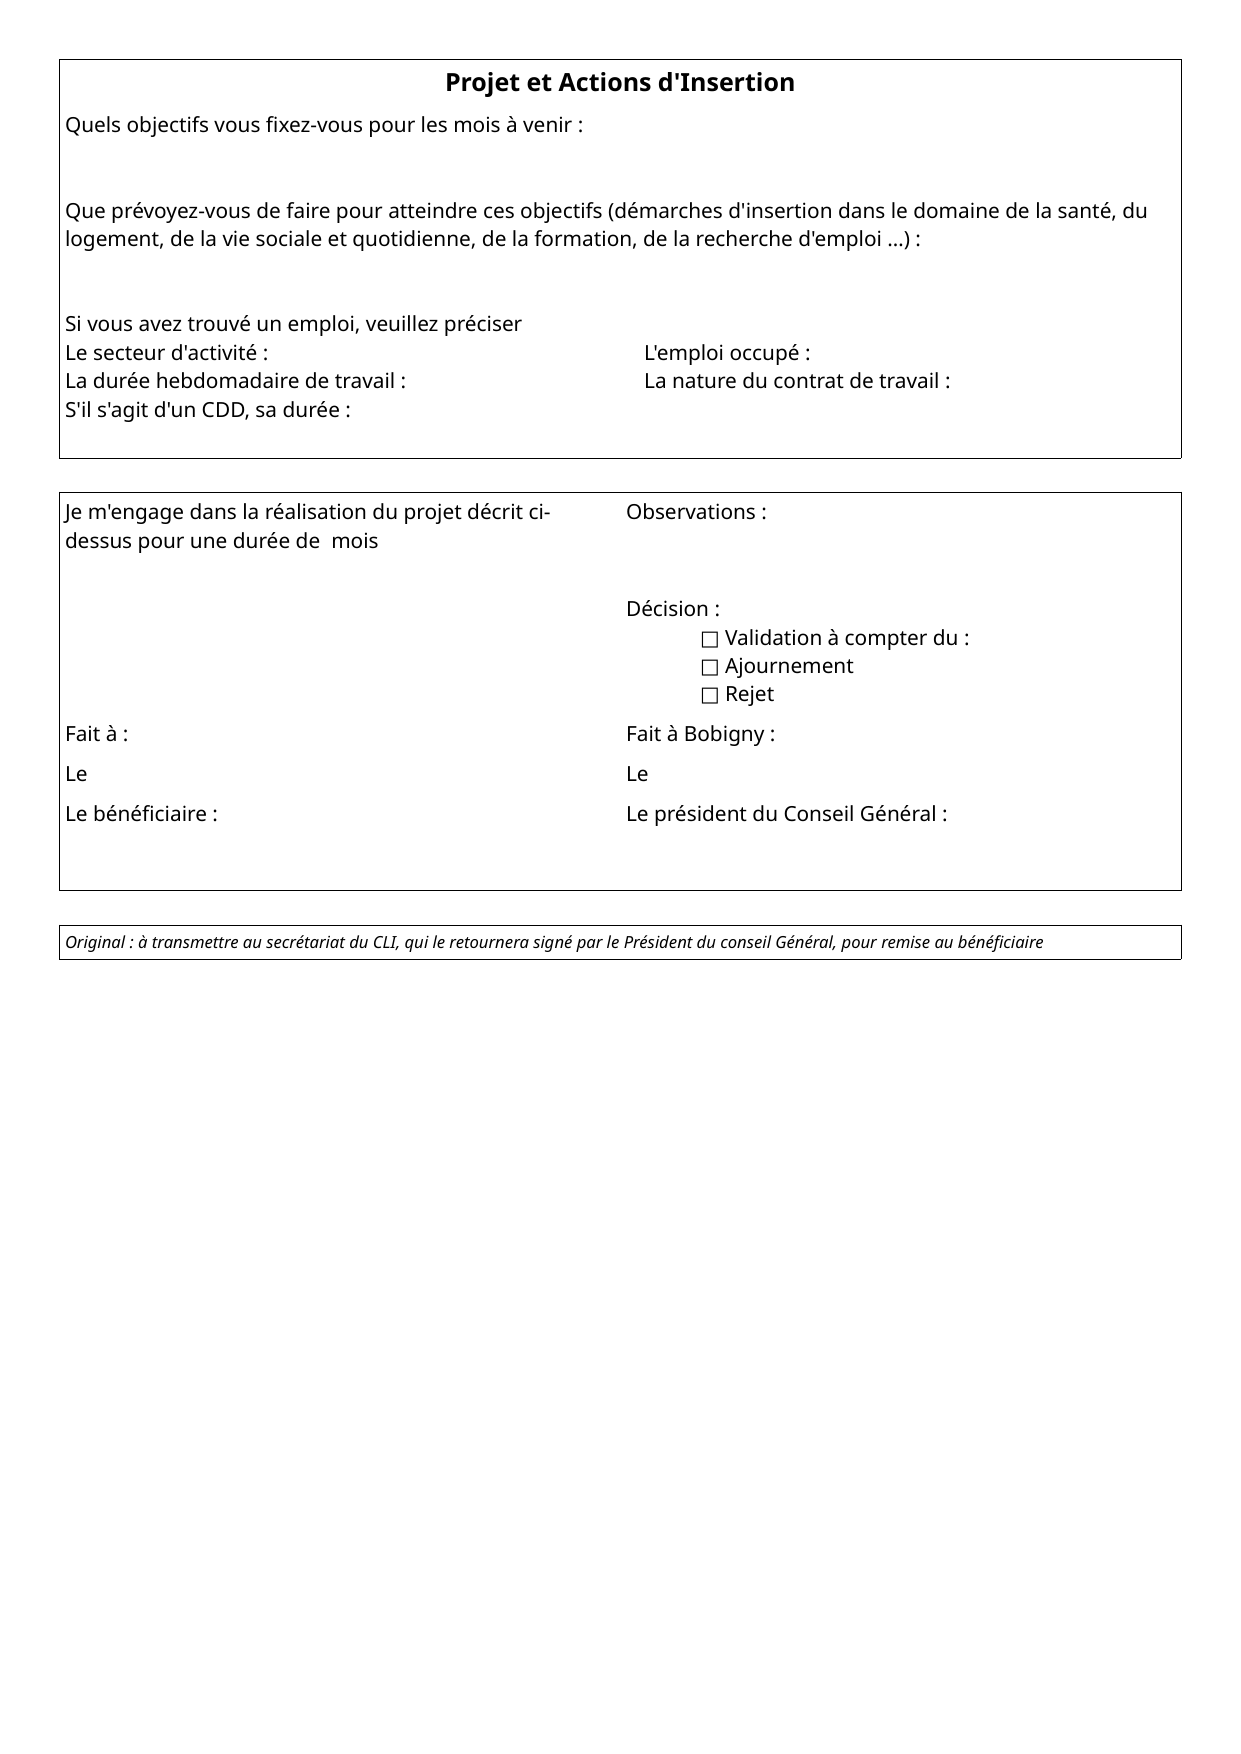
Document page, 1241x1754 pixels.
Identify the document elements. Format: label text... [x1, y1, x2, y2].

table_cell Décision : □ Validation à compter du : □ Ajournement □ Rejet [620, 589, 1181, 714]
table_header Le secteur d'activité : [65, 338, 644, 366]
table_header L'emploi occupé : [644, 338, 1175, 366]
table_cell Le [60, 754, 620, 793]
table_cell S'il s'agit d'un CDD, sa durée : [65, 395, 644, 423]
table_cell Fait à Bobigny : [620, 714, 1181, 754]
table_header Je m'engage dans la réalisation du projet décrit ci-dessus pour une durée de mois [60, 493, 620, 714]
table_cell Le [620, 754, 1181, 793]
table_cell La nature du contrat de travail : [644, 366, 1175, 395]
table_header Observations : [620, 493, 1181, 588]
table_cell [644, 395, 1175, 423]
table_cell Fait à : [60, 714, 620, 754]
table_cell Quels objectifs vous fixez-vous pour les mois à venir : Que prévoyez-vous de faire pour atteindre ces objectifs (démarches d'insertion dans le domaine de la santé, du logement, de la vie sociale et quotidienne, de la formation, de la recherche d'emploi …) : Si vous avez trouvé un emploi, veuillez préciser [60, 105, 1181, 457]
table_cell Le président du Conseil Général : [620, 794, 1181, 890]
table_cell Le bénéficiaire : [60, 794, 620, 890]
table_header Original : à transmettre au secrétariat du CLI, qui le retournera signé par le Président du conseil Général, pour remise au bénéficiaire [60, 926, 1181, 959]
table_header Projet et Actions d'Insertion [60, 60, 1181, 105]
table_cell La durée hebdomadaire de travail : [65, 366, 644, 395]
